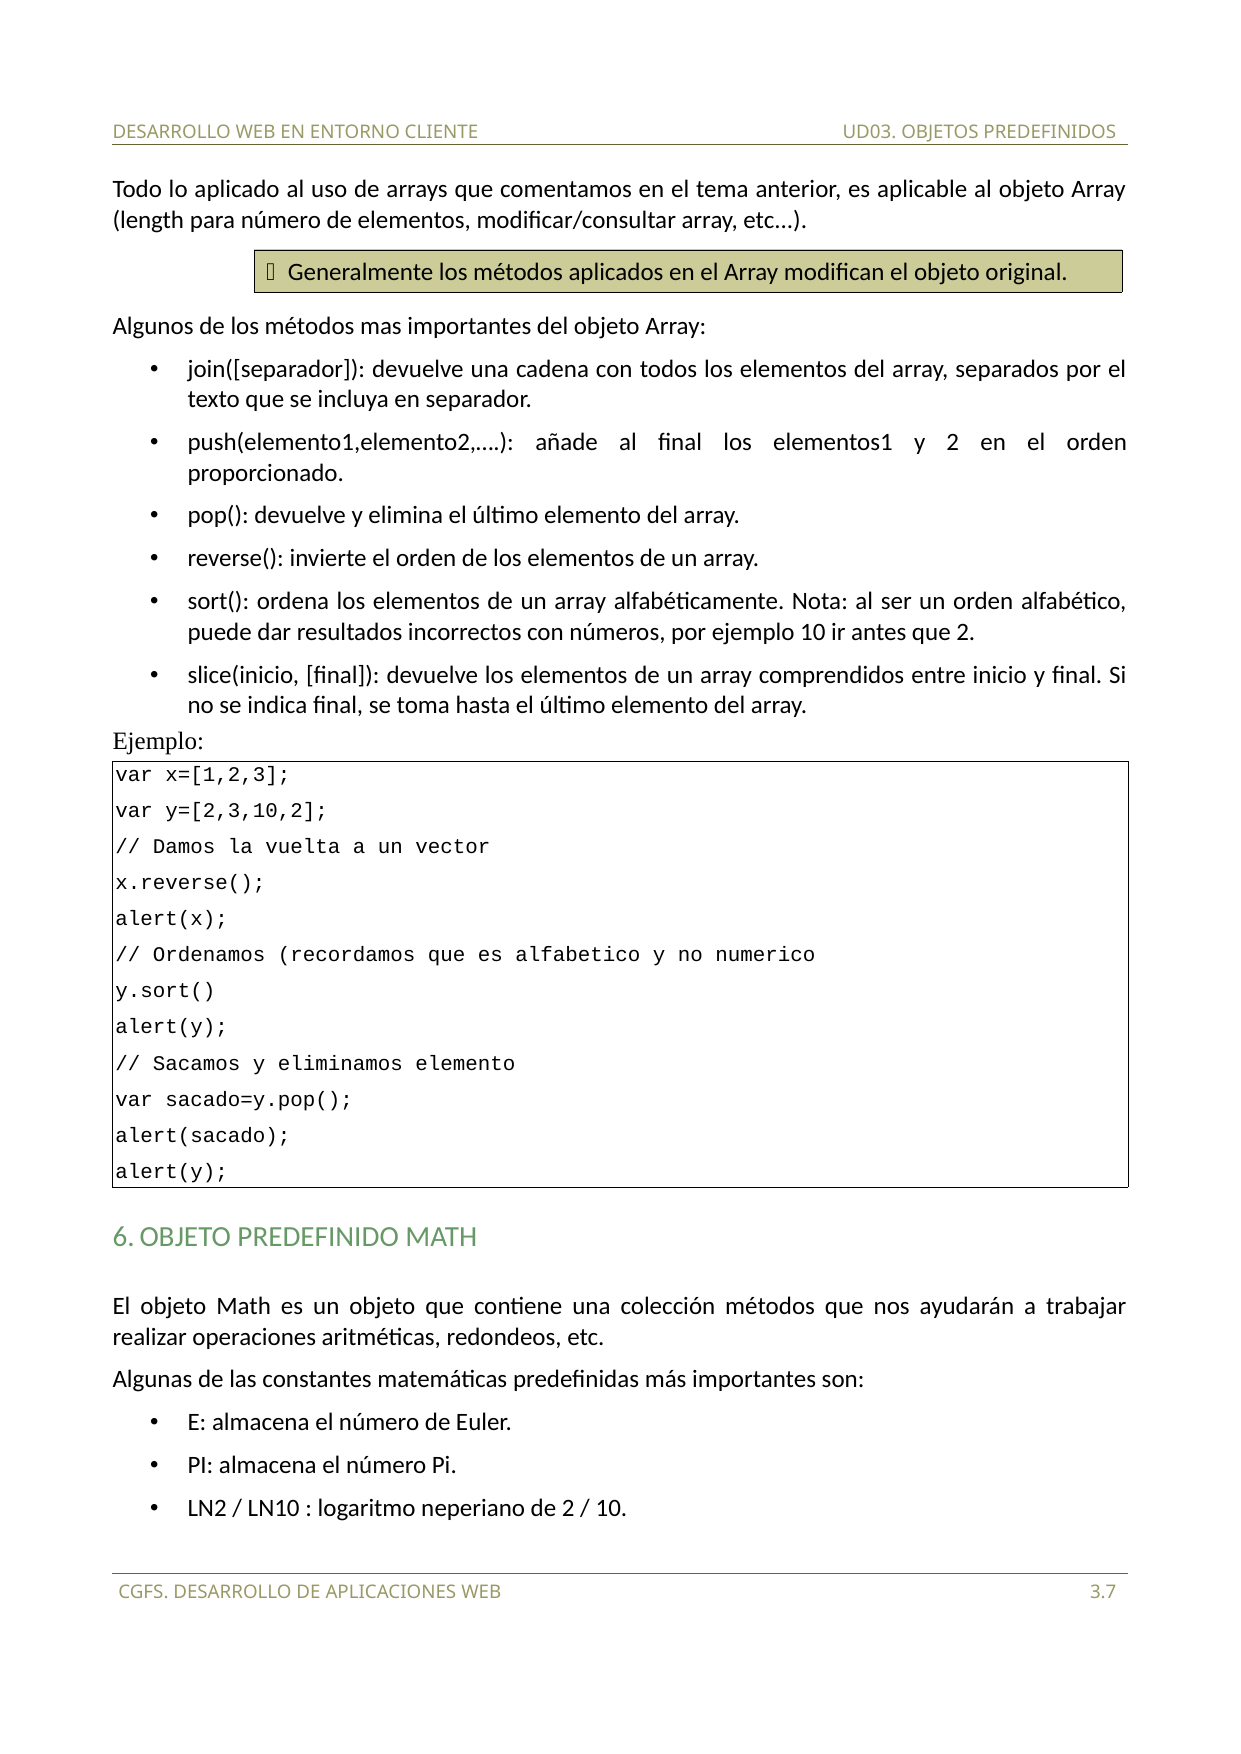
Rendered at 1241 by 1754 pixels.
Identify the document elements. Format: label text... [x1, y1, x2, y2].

text Ejemplo: [112, 726, 1128, 755]
list E: almacena el número de Euler. [150, 1407, 1128, 1437]
list pop(): devuelve y elimina el último elemento del array. [150, 500, 1128, 530]
text  Generalmente los métodos aplicados en el Array modifican el objeto original. [255, 251, 1122, 292]
list sort(): ordena los elementos de un array alfabéticamente. Nota: al ser un orden alfabético, puede dar resultados incorrectos con números, por ejemplo 10 ir antes que 2. [150, 586, 1128, 647]
text var y=[2,3,10,2]; [113, 797, 1128, 824]
text y.sort() [113, 977, 1128, 1004]
list push(elemento1,elemento2,….): añade al final los elementos1 y 2 en el orden proporcionado. [150, 426, 1128, 487]
text var sacado=y.pop(); [113, 1086, 1128, 1112]
text // Damos la vuelta a un vector [113, 833, 1128, 860]
text alert(sacado); [113, 1122, 1128, 1148]
list reverse(): invierte el orden de los elementos de un array. [150, 543, 1128, 573]
text Algunas de las constantes matemáticas predefinidas más importantes son: [112, 1364, 1128, 1394]
list join([separador]): devuelve una cadena con todos los elementos del array, separados por el texto que se incluya en separador. [150, 353, 1128, 414]
text Algunos de los métodos mas importantes del objeto Array: [112, 310, 1128, 340]
text alert(y); [113, 1158, 1128, 1187]
list PI: almacena el número Pi. [150, 1449, 1128, 1480]
subtitle Objeto predefinido Math [112, 1218, 1128, 1254]
text // Sacamos y eliminamos elemento [113, 1049, 1128, 1076]
text // Ordenamos (recordamos que es alfabetico y no numerico [113, 941, 1128, 968]
list LN2 / LN10 : logaritmo neperiano de 2 / 10. [150, 1492, 1128, 1523]
text alert(y); [113, 1013, 1128, 1040]
text Todo lo aplicado al uso de arrays que comentamos en el tema anterior, es aplicable al objeto Array (length para número de elementos, modificar/consultar array, etc...). [112, 173, 1128, 234]
text x.reverse(); [113, 869, 1128, 896]
text var x=[1,2,3]; [113, 762, 1128, 788]
text El objeto Math es un objeto que contiene una colección métodos que nos ayudarán a trabajar realizar operaciones aritméticas, redondeos, etc. [112, 1290, 1128, 1351]
text alert(x); [113, 905, 1128, 932]
list slice(inicio, [final]): devuelve los elementos de un array comprendidos entre inicio y final. Si no se indica final, se toma hasta el último elemento del array. [150, 659, 1128, 720]
